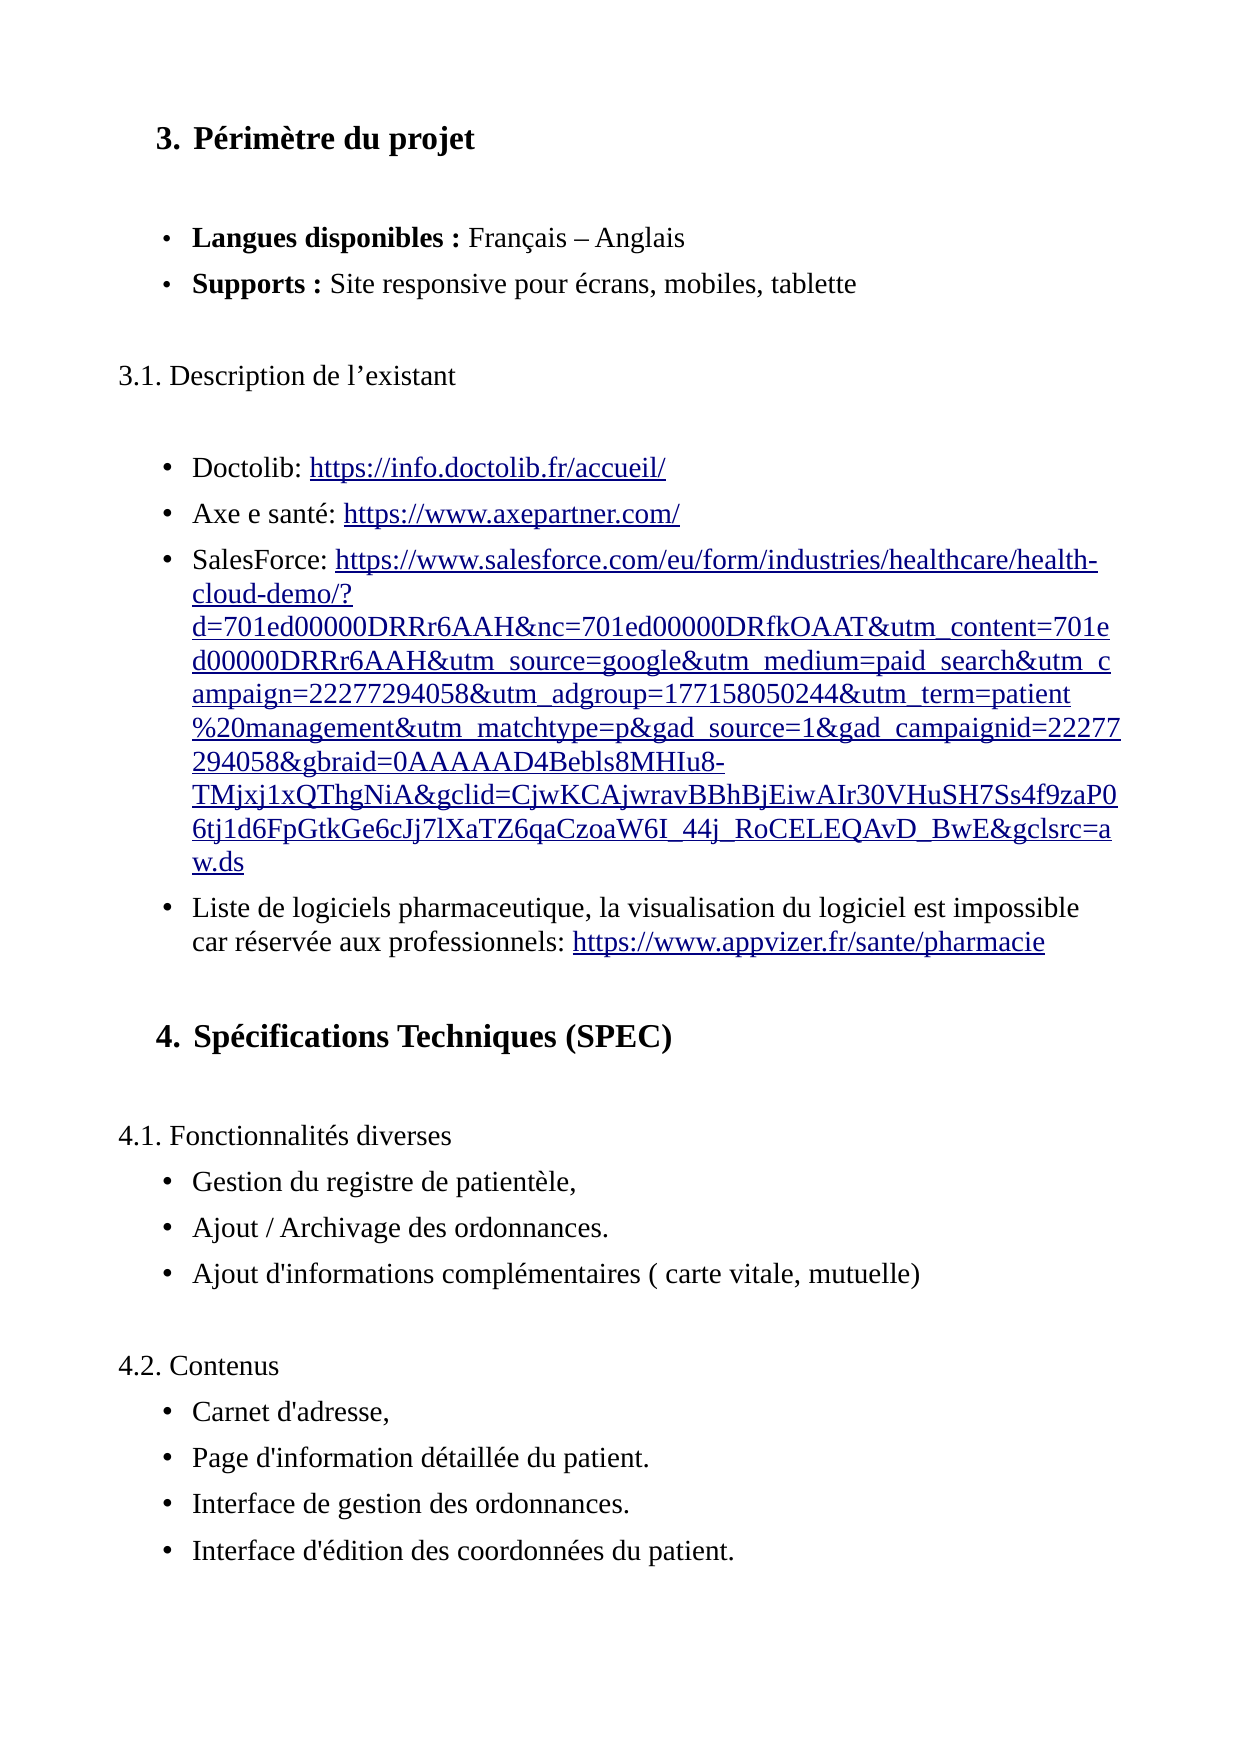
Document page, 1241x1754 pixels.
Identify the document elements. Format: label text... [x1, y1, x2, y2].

list Liste de logiciels pharmaceutique, la visualisation du logiciel est impossible car réservée aux professionnels: https://www.appvizer.fr/sante/pharmacie [162, 890, 1122, 957]
list Ajout d'informations complémentaires ( carte vitale, mutuelle) [162, 1256, 1122, 1290]
list Doctolib: https://info.doctolib.fr/accueil/ [162, 450, 1122, 484]
text 4.2. Contenus [118, 1348, 1122, 1382]
list Périmètre du projet [156, 118, 1122, 156]
list Interface de gestion des ordonnances. [162, 1487, 1122, 1520]
text 4.1. Fonctionnalités diverses [118, 1118, 1122, 1151]
list Supports : Site responsive pour écrans, mobiles, tablette [162, 266, 1122, 299]
list Page d'information détaillée du patient. [162, 1440, 1122, 1474]
list Ajout / Archivage des ordonnances. [162, 1210, 1122, 1243]
list Interface d'édition des coordonnées du patient. [162, 1533, 1122, 1566]
list Axe e santé: https://www.axepartner.com/ [162, 496, 1122, 530]
list Langues disponibles : Français – Anglais [162, 220, 1122, 253]
text 3.1. Description de l’existant [118, 358, 1122, 391]
list Spécifications Techniques (SPEC) [156, 1016, 1122, 1054]
list Gestion du registre de patientèle, [162, 1164, 1122, 1197]
list SalesForce: https://www.salesforce.com/eu/form/industries/healthcare/health-cloud-demo/?d=701ed00000DRRr6AAH&nc=701ed00000DRfkOAAT&utm_content=701ed00000DRRr6AAH&utm_source=google&utm_medium=paid_search&utm_campaign=22277294058&utm_adgroup=177158050244&utm_term=patient%20management&utm_matchtype=p&gad_source=1&gad_campaignid=22277294058&gbraid=0AAAAAD4Bebls8MHIu8-TMjxj1xQThgNiA&gclid=CjwKCAjwravBBhBjEiwAIr30VHuSH7Ss4f9zaP06tj1d6FpGtkGe6cJj7lXaTZ6qaCzoaW6I_44j_RoCELEQAvD_BwE&gclsrc=aw.ds [162, 542, 1122, 878]
list Carnet d'adresse, [162, 1394, 1122, 1428]
